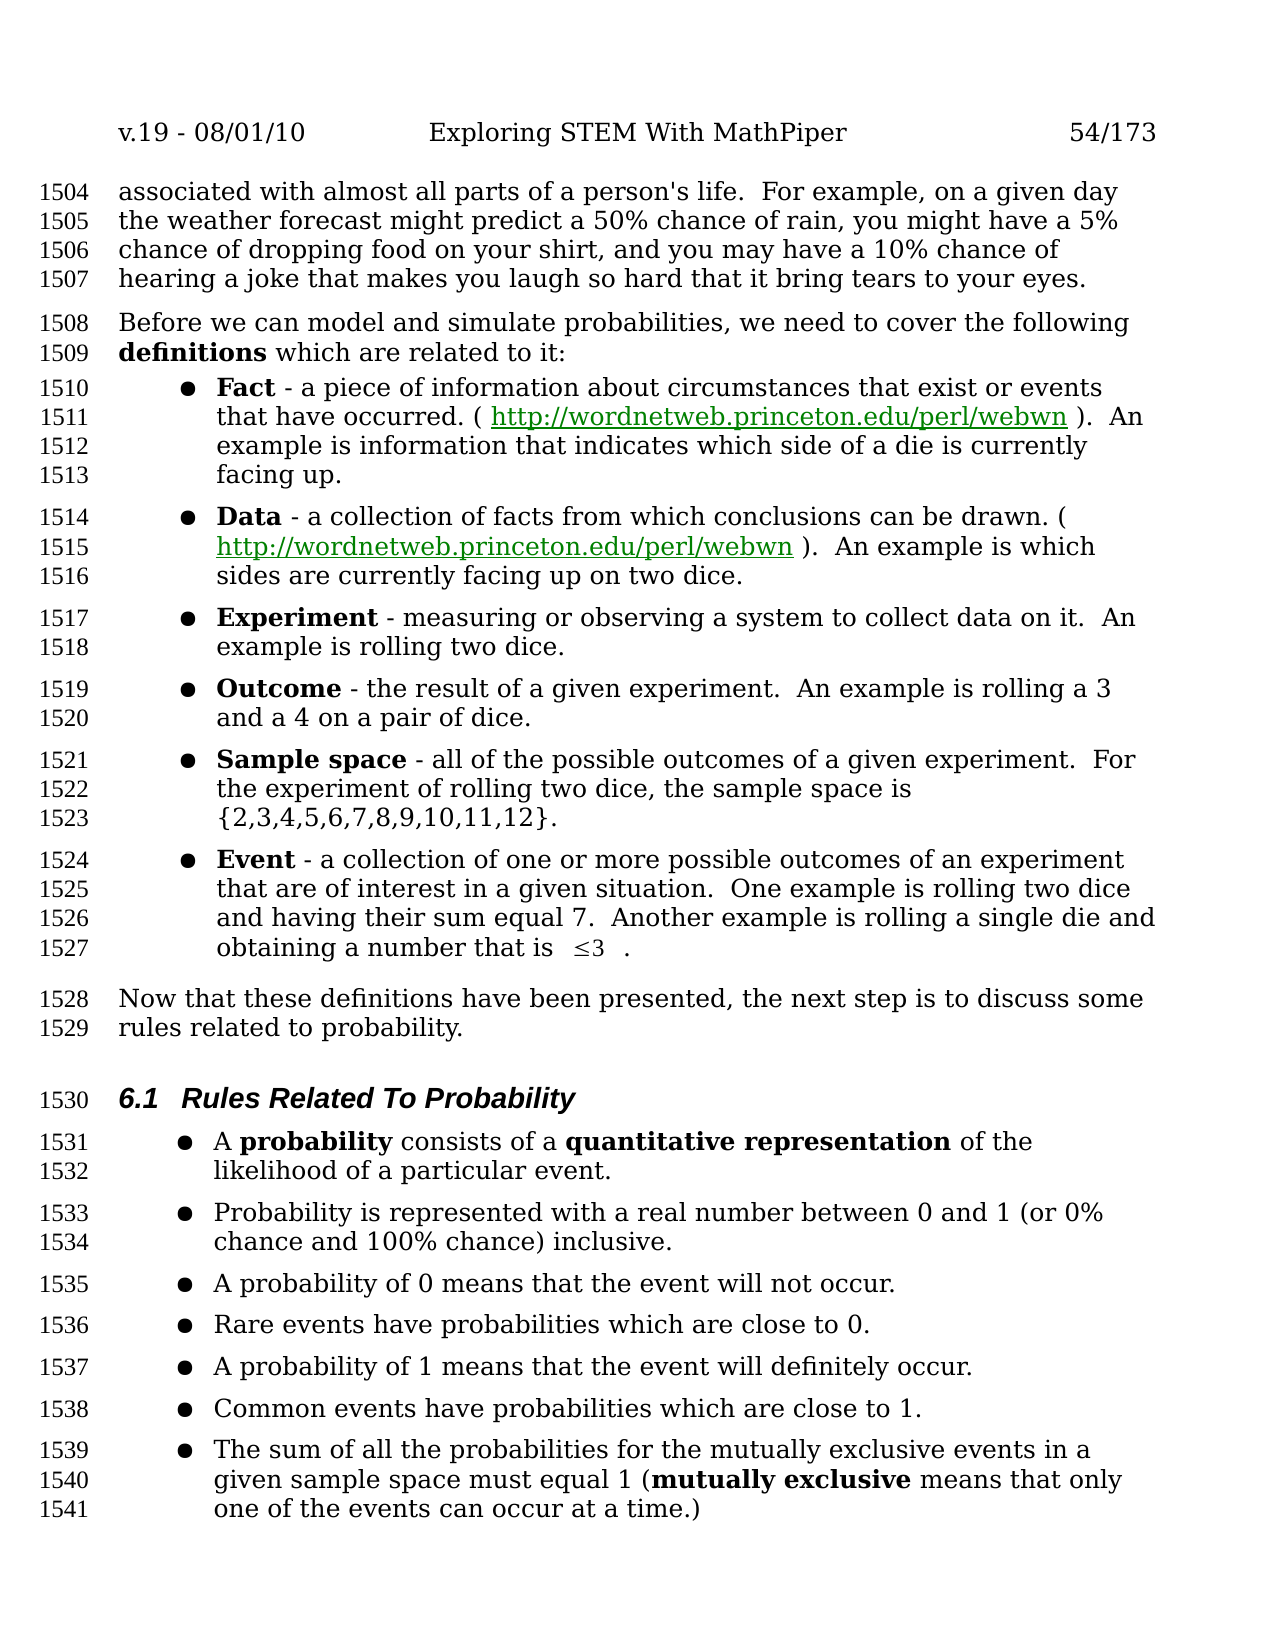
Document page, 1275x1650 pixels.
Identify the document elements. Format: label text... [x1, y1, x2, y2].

list Experiment - measuring or observing a system to collect data on it. An example is rolling two dice. [178, 603, 1157, 661]
list Data - a collection of facts from which conclusions can be drawn. ( http://wordnetweb.princeton.edu/perl/webwn ). An example is which sides are currently facing up on two dice. [178, 502, 1157, 590]
text Now that these definitions have been presented, the next step is to discuss some rules related to probability. [118, 984, 1157, 1042]
list Rare events have probabilities which are close to 0. [175, 1311, 1157, 1340]
text Before we can model and simulate probabilities, we need to cover the following definitions which are related to it: [118, 308, 1157, 367]
subtitle Rules Related To Probability [118, 1082, 1157, 1115]
list A probability consists of a quantitative representation of the likelihood of a particular event. [175, 1127, 1157, 1186]
list Fact - a piece of information about circumstances that exist or events that have occurred. ( http://wordnetweb.princeton.edu/perl/webwn ). An example is information that indicates which side of a die is currently facing up. [178, 373, 1157, 490]
list Event - a collection of one or more possible outcomes of an experiment that are of interest in a given situation. One example is rolling two dice and having their sum equal 7. Another example is rolling a single die and obtaining a number that is. [178, 845, 1157, 963]
list Common events have probabilities which are close to 1. [175, 1394, 1157, 1423]
list The sum of all the probabilities for the mutually exclusive events in a given sample space must equal 1 (mutually exclusive means that only one of the events can occur at a time.) [175, 1436, 1157, 1523]
list Probability is represented with a real number between 0 and 1 (or 0% chance and 100% chance) inclusive. [175, 1198, 1157, 1256]
list A probability of 1 means that the event will definitely occur. [175, 1352, 1157, 1381]
list Sample space - all of the possible outcomes of a given experiment. For the experiment of rolling two dice, the sample space is {2,3,4,5,6,7,8,9,10,11,12}. [178, 745, 1157, 832]
text associated with almost all parts of a person's life. For example, on a given day the weather forecast might predict a 50% chance of rain, you might have a 5% chance of dropping food on your shirt, and you may have a 10% chance of hearing a joke that makes you laugh so hard that it bring tears to your eyes. [118, 177, 1157, 293]
list A probability of 0 means that the event will not occur. [175, 1269, 1157, 1298]
list Outcome - the result of a given experiment. An example is rolling a 3 and a 4 on a pair of dice. [178, 674, 1157, 732]
